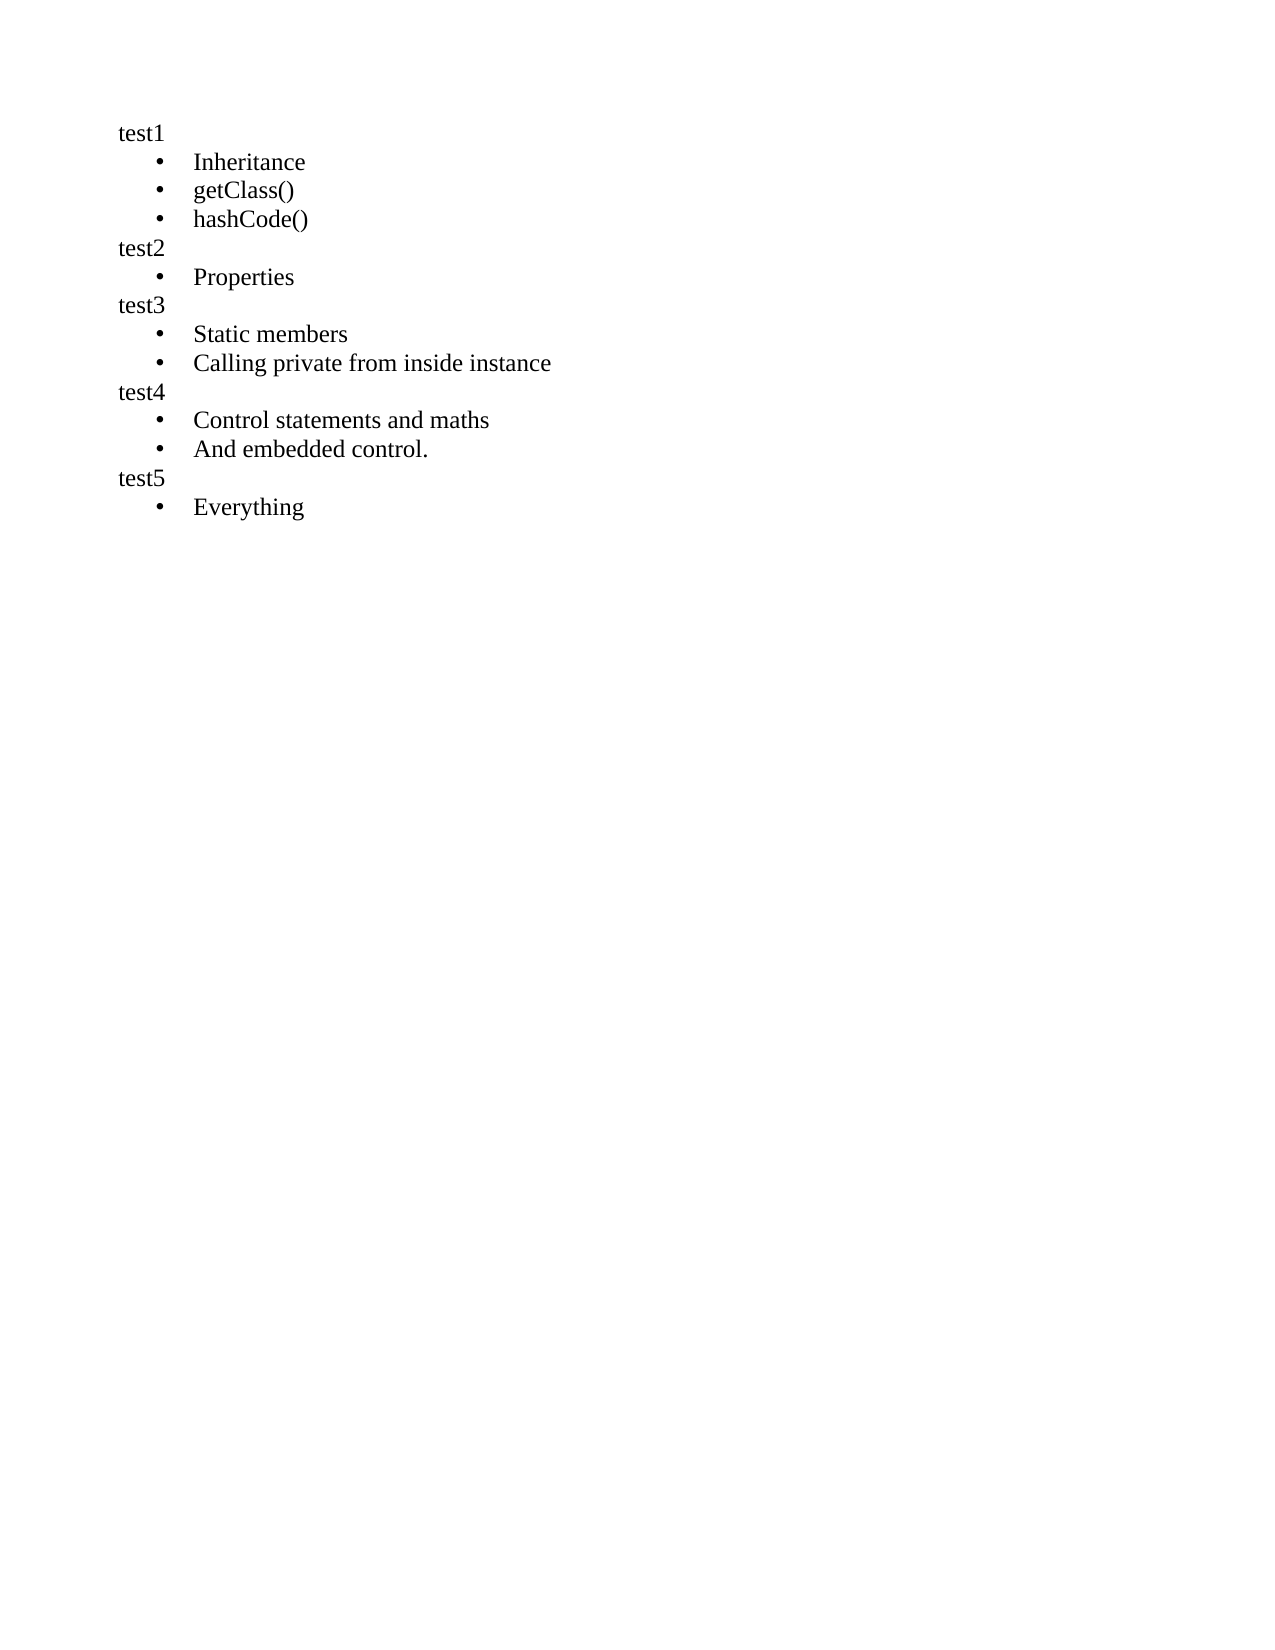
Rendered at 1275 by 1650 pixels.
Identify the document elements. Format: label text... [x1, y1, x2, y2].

text test2 [118, 233, 1157, 262]
list Control statements and maths [156, 406, 1157, 434]
list Properties [156, 262, 1157, 291]
list Static members [156, 319, 1157, 348]
list Calling private from inside instance [156, 348, 1157, 377]
list getClass() [156, 176, 1157, 204]
list And embedded control. [156, 434, 1157, 463]
list Inheritance [156, 147, 1157, 176]
list Everything [156, 492, 1157, 521]
text test3 [118, 291, 1157, 319]
text test1 [118, 118, 1157, 147]
text test5 [118, 463, 1157, 492]
list hashCode() [156, 204, 1157, 233]
text test4 [118, 377, 1157, 406]
